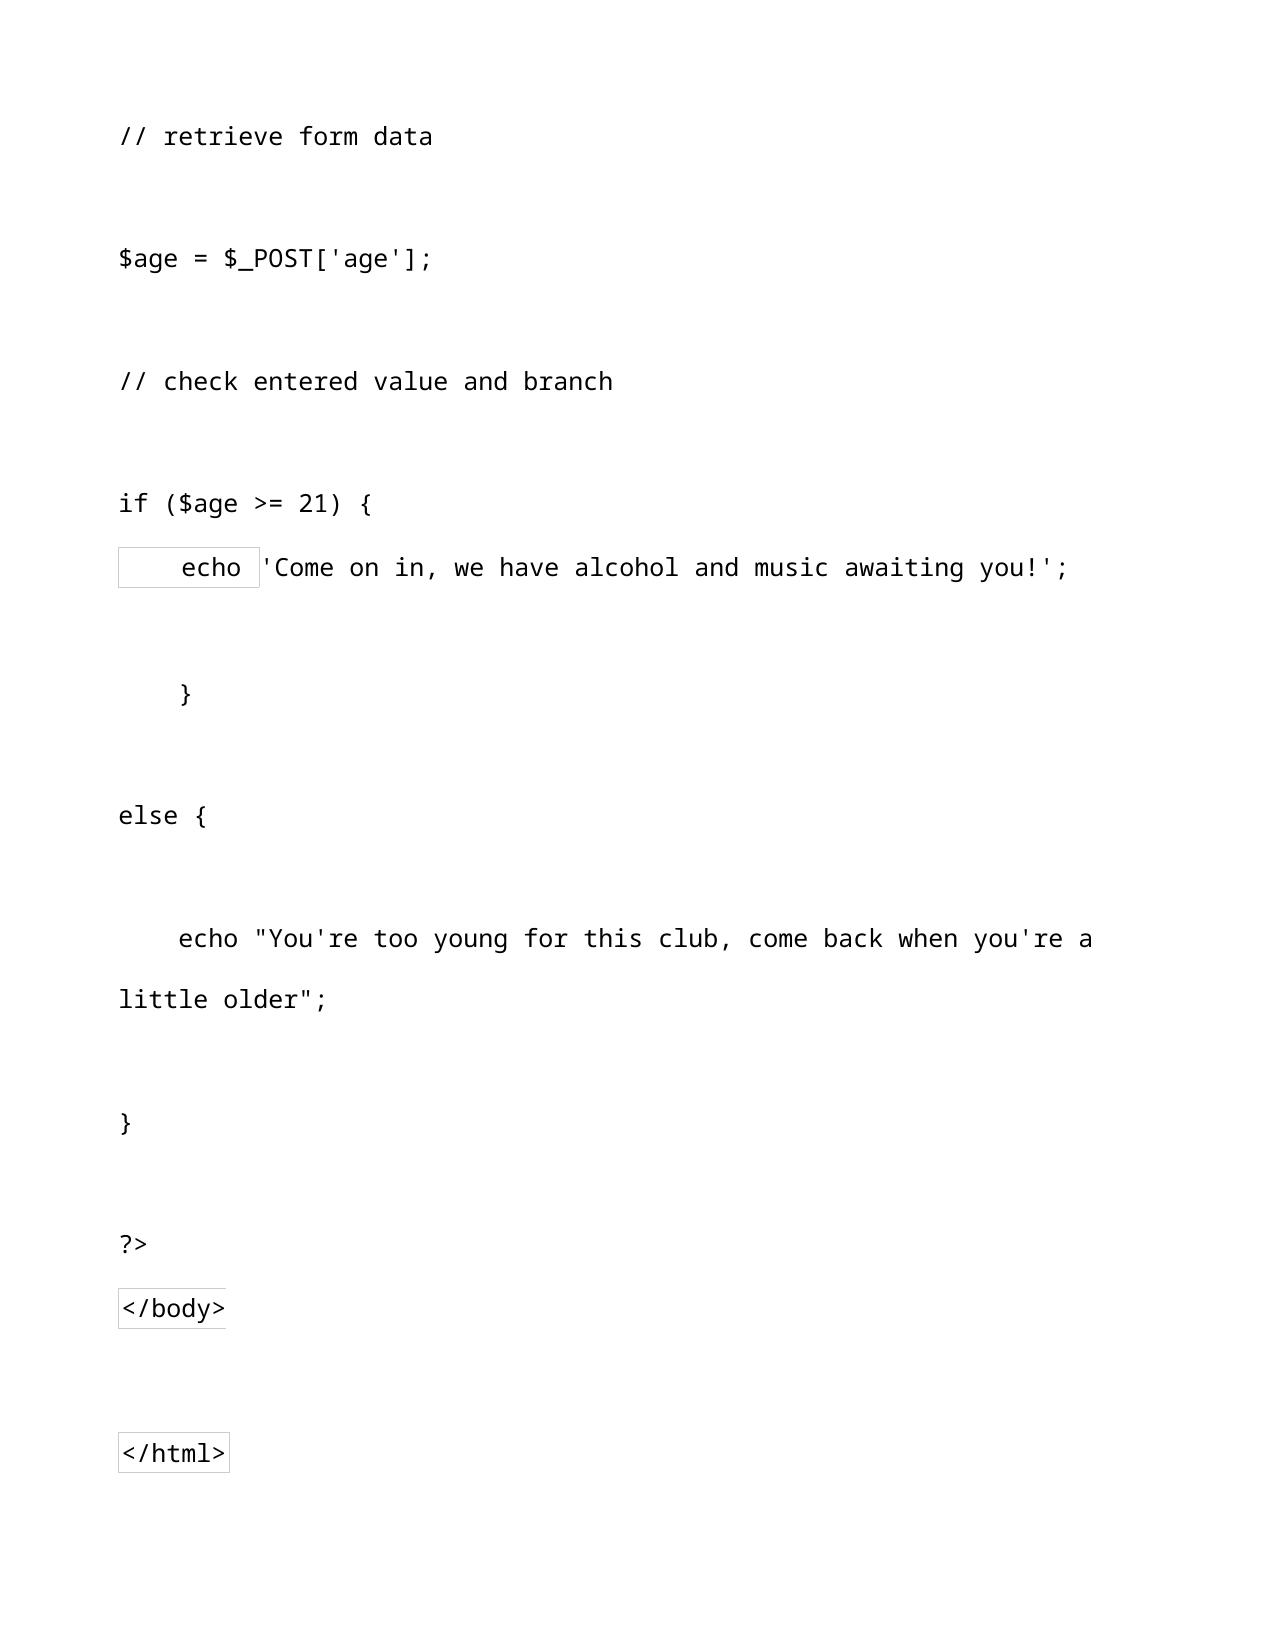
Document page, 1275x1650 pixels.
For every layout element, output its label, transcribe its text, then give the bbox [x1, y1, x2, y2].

text // retrieve form data $age = $_POST['age']; // check entered value and branch if ($age >= 21) { [118, 118, 1157, 520]
text </body> </html> [118, 1288, 1157, 1472]
text echo 'Come on in, we have alcohol and music awaiting you!'; } else { echo "You're too young for this club, come back when you're a little older"; } ?> [118, 547, 1157, 1261]
